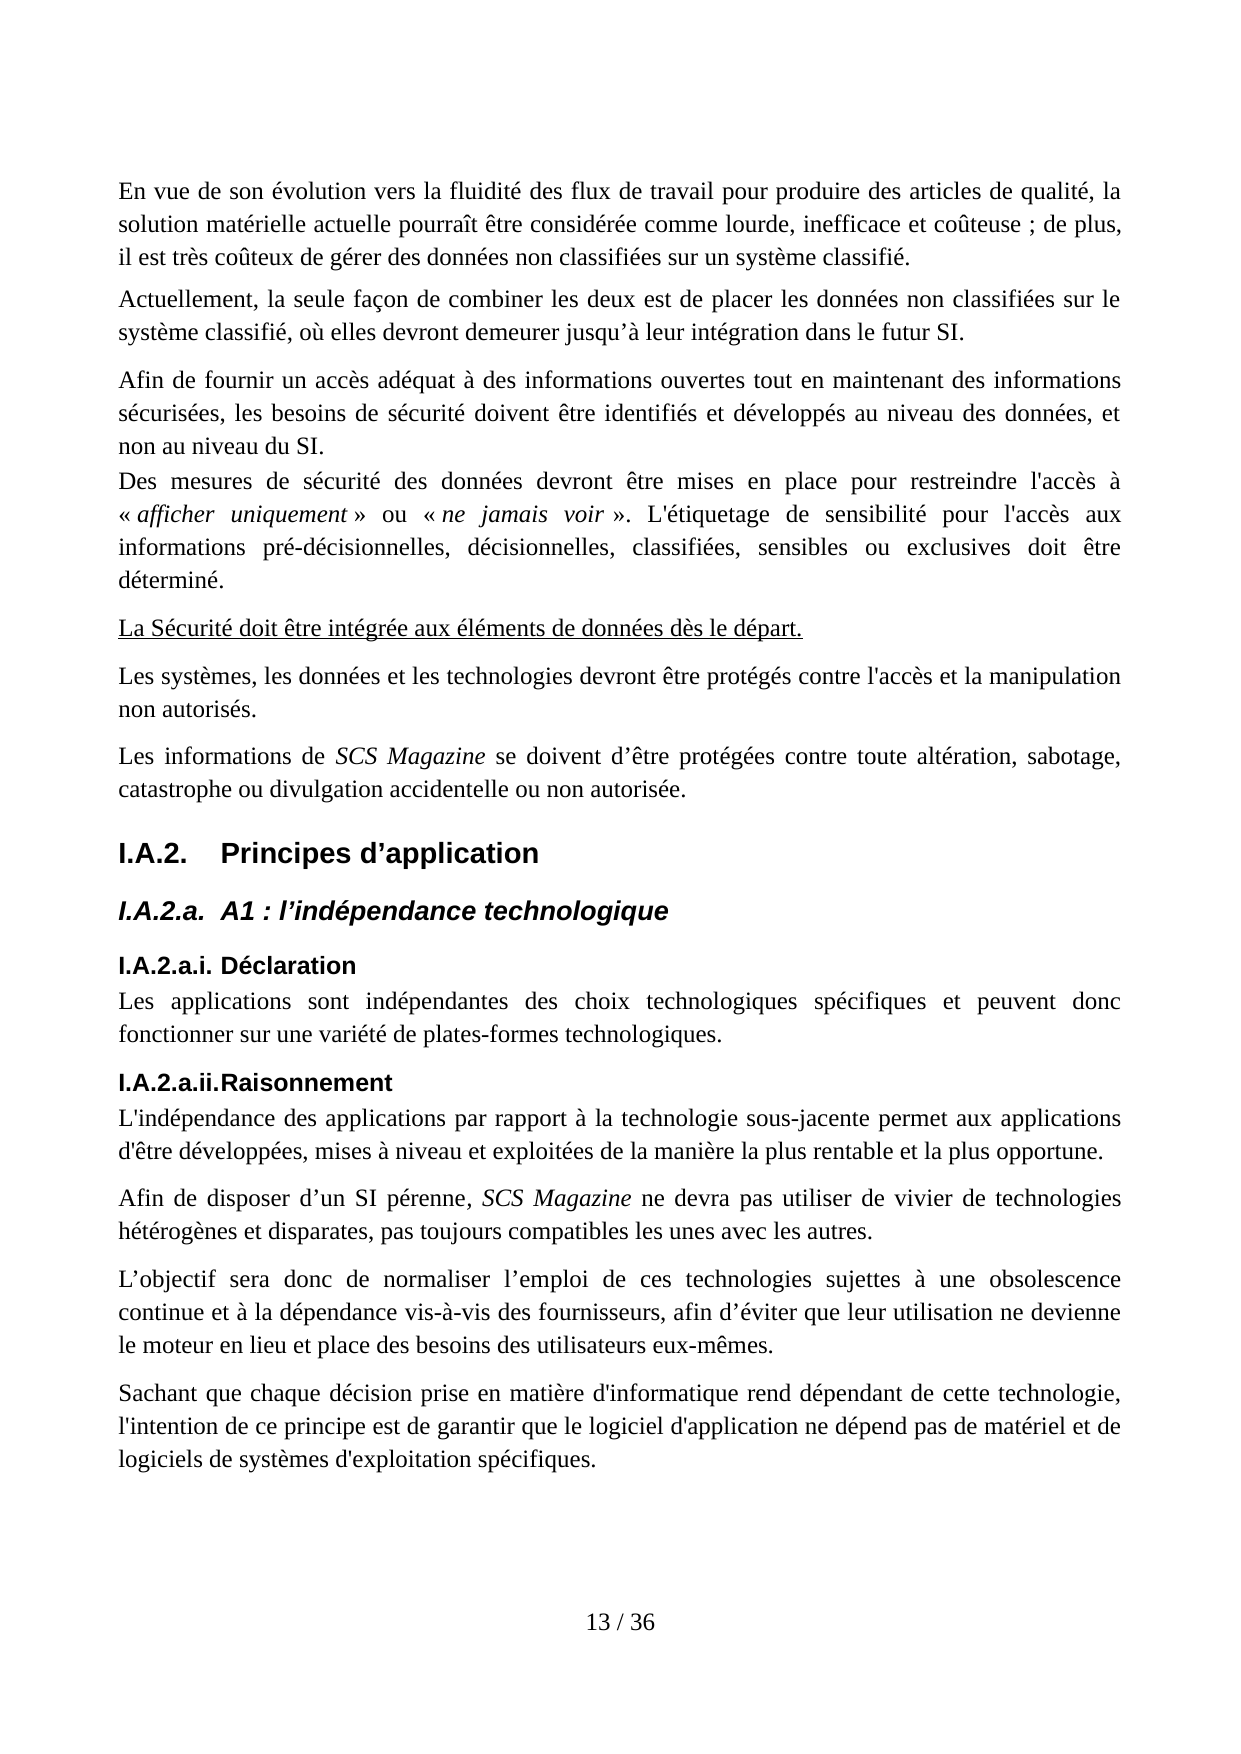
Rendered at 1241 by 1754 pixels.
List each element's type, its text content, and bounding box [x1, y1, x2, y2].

text Des mesures de sécurité des données devront être mises en place pour restreindre l'accès à « afficher uniquement » ou « ne jamais voir ». L'étiquetage de sensibilité pour l'accès aux informations pré-décisionnelles, décisionnelles, classifiées, sensibles ou exclusives doit être déterminé. [118, 466, 1122, 594]
subtitle Principes d’application [118, 837, 1122, 870]
text Les informations de SCS Magazine se doivent d’être protégées contre toute altération, sabotage, catastrophe ou divulgation accidentelle ou non autorisée. [118, 741, 1122, 803]
subtitle A1 : l’indépendance technologique [118, 895, 1122, 926]
text L'indépendance des applications par rapport à la technologie sous-jacente permet aux applications d'être développées, mises à niveau et exploitées de la manière la plus rentable et la plus opportune. [118, 1103, 1122, 1164]
text L’objectif sera donc de normaliser l’emploi de ces technologies sujettes à une obsolescence continue et à la dépendance vis-à-vis des fournisseurs, afin d’éviter que leur utilisation ne devienne le moteur en lieu et place des besoins des utilisateurs eux-mêmes. [118, 1264, 1122, 1359]
text Les systèmes, les données et les technologies devront être protégés contre l'accès et la manipulation non autorisés. [118, 661, 1122, 722]
text Afin de fournir un accès adéquat à des informations ouvertes tout en maintenant des informations sécurisées, les besoins de sécurité doivent être identifiés et développés au niveau des données, et non au niveau du SI. [118, 365, 1122, 459]
subtitle Déclaration [118, 951, 1122, 980]
text Actuellement, la seule façon de combiner les deux est de placer les données non classifiées sur le système classifié, où elles devront demeurer jusqu’à leur intégration dans le futur SI. [118, 284, 1122, 346]
text Afin de disposer d’un SI pérenne, SCS Magazine ne devra pas utiliser de vivier de technologies hétérogènes et disparates, pas toujours compatibles les unes avec les autres. [118, 1183, 1122, 1245]
text Sachant que chaque décision prise en matière d'informatique rend dépendant de cette technologie, l'intention de ce principe est de garantir que le logiciel d'application ne dépend pas de matériel et de logiciels de systèmes d'exploitation spécifiques. [118, 1378, 1122, 1472]
text Les applications sont indépendantes des choix technologiques spécifiques et peuvent donc fonctionner sur une variété de plates-formes technologiques. [118, 986, 1122, 1048]
subtitle Raisonnement [118, 1068, 1122, 1097]
text La Sécurité doit être intégrée aux éléments de données dès le départ. [118, 613, 1122, 642]
text En vue de son évolution vers la fluidité des flux de travail pour produire des articles de qualité, la solution matérielle actuelle pourraît être considérée comme lourde, inefficace et coûteuse ; de plus, il est très coûteux de gérer des données non classifiées sur un système classifié. [118, 176, 1122, 271]
